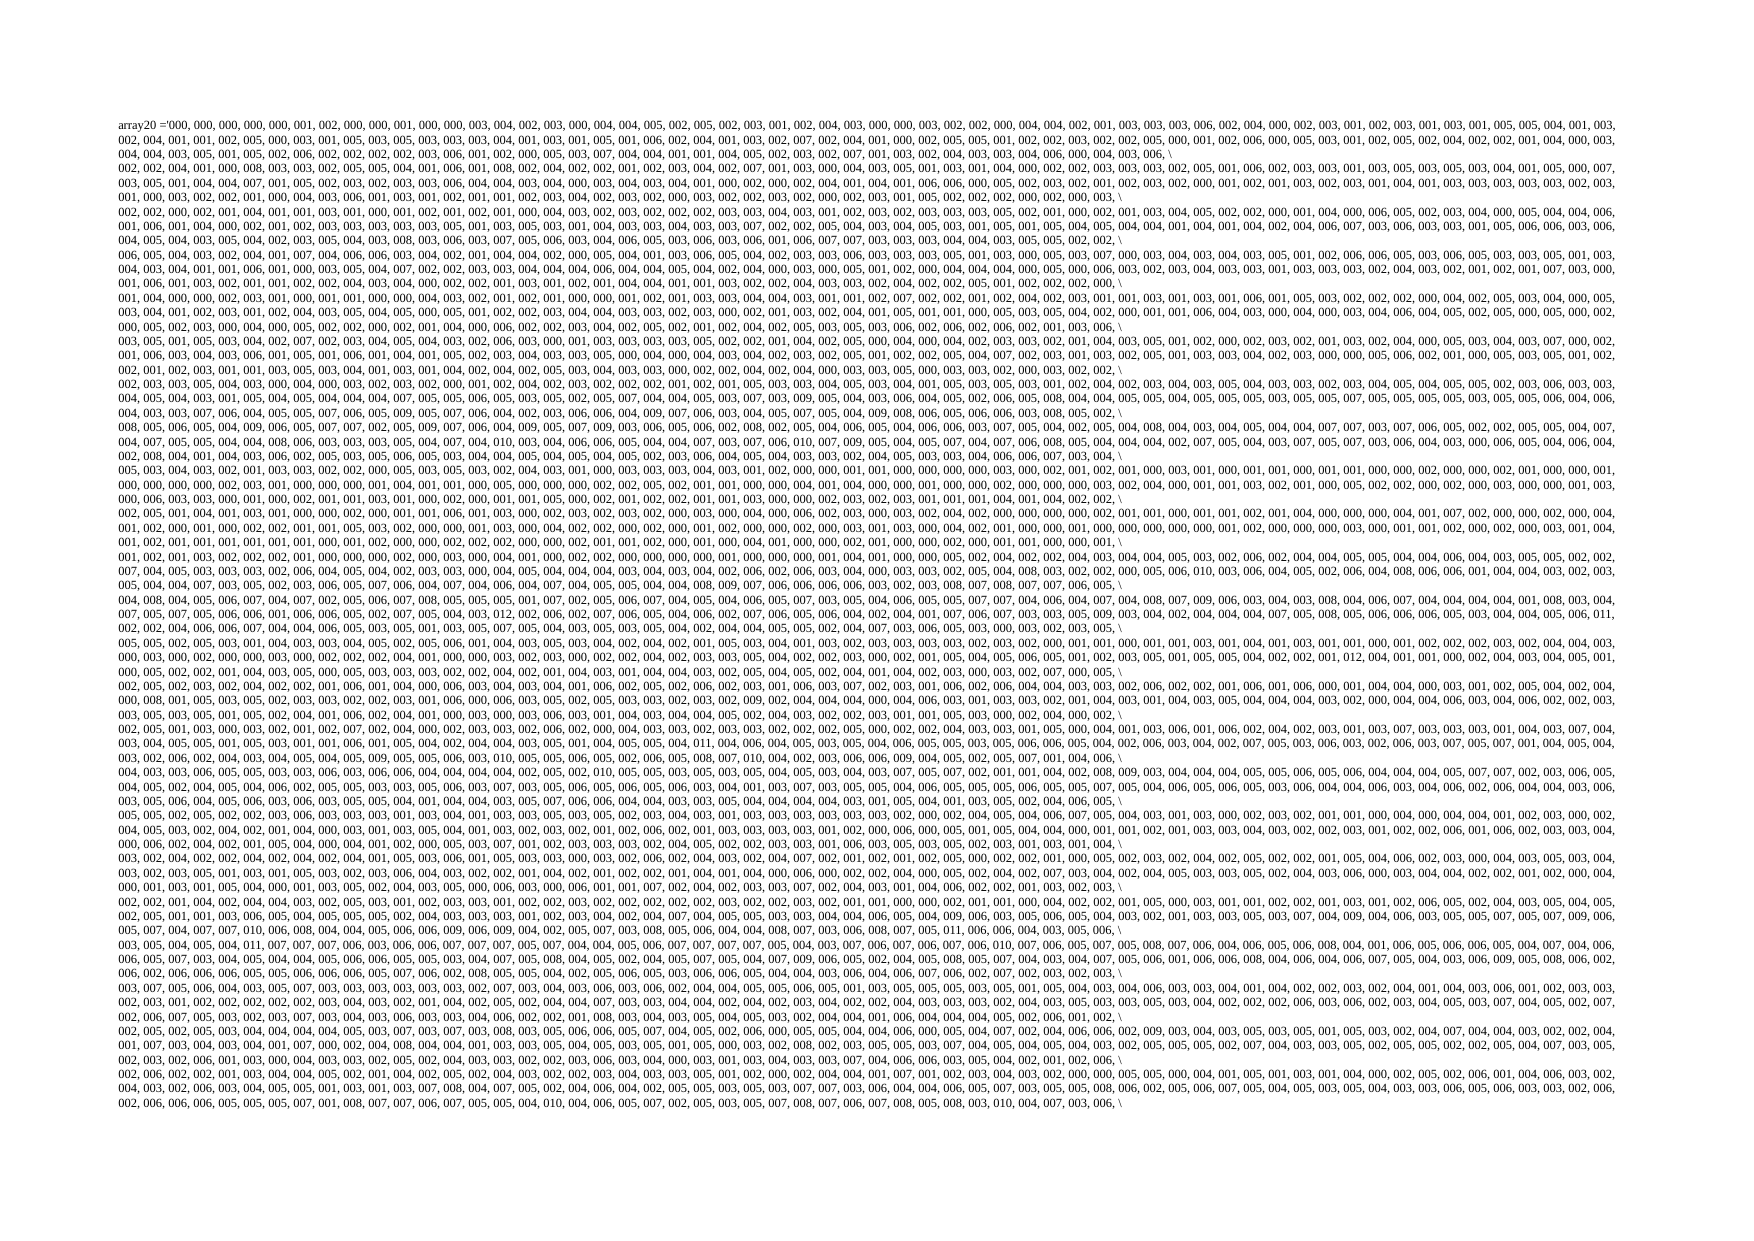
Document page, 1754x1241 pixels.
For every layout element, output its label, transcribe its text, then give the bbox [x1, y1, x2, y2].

text 002, 002, 004, 001, 000, 008, 003, 003, 002, 005, 005, 004, 001, 006, 001, 008, 002, 004, 002, 002, 001, 002, 003, 004, 002, 007, 001, 003, 000, 004, 003, 005, 001, 003, 001, 004, 000, 002, 002, 003, 003, 003, 002, 005, 001, 006, 002, 003, 003, 001, 003, 005, 003, 005, 003, 004, 001, 005, 000, 007, 003, 005, 001, 004, 004, 007, 001, 005, 002, 003, 002, 003, 003, 006, 004, 004, 003, 004, 000, 003, 004, 003, 004, 001, 000, 002, 000, 002, 004, 001, 004, 001, 006, 006, 000, 005, 002, 003, 002, 001, 002, 003, 002, 000, 001, 002, 001, 003, 002, 003, 001, 004, 001, 003, 003, 003, 003, 003, 002, 003, 001, 000, 003, 002, 002, 001, 000, 004, 003, 006, 001, 003, 001, 002, 001, 001, 002, 003, 004, 002, 003, 002, 000, 003, 002, 002, 003, 002, 000, 002, 003, 001, 005, 002, 002, 002, 000, 002, 000, 003, \ [118, 161, 1635, 204]
text 006, 005, 004, 003, 002, 004, 001, 007, 004, 006, 006, 003, 004, 002, 001, 004, 004, 002, 000, 005, 004, 001, 003, 006, 005, 004, 002, 003, 003, 006, 003, 003, 003, 005, 001, 003, 000, 005, 003, 007, 000, 003, 004, 003, 004, 003, 005, 001, 002, 006, 006, 005, 003, 006, 005, 003, 003, 005, 001, 003, 004, 003, 004, 001, 001, 006, 001, 000, 003, 005, 004, 007, 002, 002, 003, 003, 004, 004, 004, 006, 004, 004, 005, 004, 002, 004, 000, 003, 000, 005, 001, 002, 000, 004, 004, 004, 000, 005, 000, 006, 003, 002, 003, 004, 003, 003, 001, 003, 003, 003, 002, 004, 003, 002, 001, 002, 001, 007, 003, 000, 001, 006, 001, 003, 002, 001, 001, 002, 002, 004, 003, 004, 000, 002, 002, 001, 003, 001, 002, 001, 004, 004, 001, 001, 003, 002, 002, 004, 003, 003, 002, 004, 002, 002, 005, 001, 002, 002, 002, 000, \ [118, 247, 1635, 291]
text 002, 002, 000, 002, 001, 004, 001, 001, 003, 001, 000, 001, 002, 001, 002, 001, 000, 004, 003, 002, 003, 002, 002, 002, 003, 003, 004, 003, 001, 002, 003, 002, 003, 003, 003, 005, 002, 001, 000, 002, 001, 003, 004, 005, 002, 002, 000, 001, 004, 000, 006, 005, 002, 003, 004, 000, 005, 004, 004, 006, 001, 006, 001, 004, 000, 002, 001, 002, 003, 003, 003, 003, 003, 005, 001, 003, 005, 003, 001, 004, 003, 003, 004, 003, 003, 007, 002, 002, 005, 004, 003, 004, 005, 003, 001, 005, 001, 005, 004, 005, 004, 004, 001, 004, 001, 004, 002, 004, 006, 007, 003, 006, 003, 003, 001, 005, 006, 006, 003, 006, 004, 005, 004, 003, 005, 004, 002, 003, 005, 004, 003, 008, 003, 006, 003, 007, 005, 006, 003, 004, 006, 005, 003, 006, 003, 006, 001, 006, 007, 007, 003, 003, 003, 004, 004, 003, 005, 005, 002, 002, \ [118, 204, 1635, 247]
text 003, 005, 004, 005, 004, 011, 007, 007, 007, 006, 003, 006, 006, 007, 007, 007, 005, 007, 004, 004, 005, 006, 007, 007, 007, 007, 005, 004, 003, 007, 006, 007, 006, 007, 006, 010, 007, 006, 005, 007, 005, 008, 007, 006, 004, 006, 005, 006, 008, 004, 001, 006, 005, 006, 006, 005, 004, 007, 004, 006, 006, 005, 007, 003, 004, 005, 004, 004, 005, 006, 006, 005, 005, 003, 004, 007, 005, 008, 004, 005, 002, 004, 005, 007, 005, 004, 007, 009, 006, 005, 002, 004, 005, 008, 005, 007, 004, 003, 004, 007, 005, 006, 001, 006, 006, 008, 004, 006, 004, 006, 007, 005, 004, 003, 006, 009, 005, 008, 006, 002, 006, 002, 006, 006, 006, 005, 005, 006, 006, 006, 005, 007, 006, 002, 008, 005, 005, 004, 002, 005, 006, 005, 003, 006, 006, 005, 004, 004, 003, 006, 004, 006, 007, 006, 002, 007, 002, 003, 002, 003, \ [118, 937, 1635, 981]
text 004, 003, 003, 006, 005, 005, 003, 003, 006, 003, 006, 006, 004, 004, 004, 004, 002, 005, 002, 010, 005, 005, 003, 005, 003, 005, 004, 005, 003, 004, 003, 007, 005, 007, 002, 001, 001, 004, 002, 008, 009, 003, 004, 004, 004, 005, 005, 006, 005, 006, 004, 004, 004, 005, 007, 007, 002, 003, 006, 005, 004, 005, 002, 004, 005, 004, 006, 002, 005, 005, 003, 003, 005, 006, 003, 007, 003, 005, 006, 005, 006, 005, 006, 003, 004, 001, 003, 007, 003, 005, 005, 004, 006, 005, 005, 005, 006, 005, 005, 007, 005, 004, 006, 005, 006, 005, 003, 006, 004, 004, 006, 003, 004, 006, 002, 006, 004, 004, 003, 006, 003, 005, 006, 004, 005, 006, 003, 006, 003, 005, 005, 004, 001, 004, 004, 003, 005, 007, 006, 006, 004, 004, 003, 003, 005, 004, 004, 004, 004, 003, 001, 005, 004, 001, 003, 005, 002, 004, 006, 005, \ [118, 765, 1635, 808]
text 002, 005, 001, 004, 001, 003, 001, 000, 000, 002, 000, 001, 001, 006, 001, 003, 000, 002, 003, 002, 003, 002, 000, 003, 000, 004, 000, 006, 002, 003, 000, 003, 002, 004, 002, 000, 000, 000, 000, 002, 001, 001, 000, 001, 001, 002, 001, 004, 000, 000, 000, 004, 001, 007, 002, 000, 000, 002, 000, 004, 001, 002, 000, 001, 000, 002, 002, 001, 001, 005, 003, 002, 000, 000, 001, 003, 000, 004, 002, 002, 000, 002, 000, 001, 002, 000, 000, 002, 000, 003, 001, 003, 000, 004, 002, 001, 000, 000, 001, 000, 000, 000, 000, 000, 001, 002, 000, 000, 000, 003, 000, 001, 001, 002, 000, 002, 000, 003, 001, 004, 001, 002, 001, 001, 001, 001, 001, 001, 000, 001, 002, 000, 000, 002, 002, 002, 000, 000, 002, 001, 001, 002, 000, 001, 000, 004, 001, 000, 000, 002, 001, 000, 000, 002, 000, 001, 001, 000, 000, 001, \ [118, 506, 1635, 549]
text 003, 005, 001, 005, 003, 004, 002, 007, 002, 003, 004, 005, 004, 003, 002, 006, 003, 000, 001, 003, 003, 003, 003, 005, 002, 002, 001, 004, 002, 005, 000, 004, 000, 004, 002, 003, 003, 002, 001, 004, 003, 005, 001, 002, 000, 002, 003, 002, 001, 003, 002, 004, 000, 005, 003, 004, 003, 007, 000, 002, 001, 006, 003, 004, 003, 006, 001, 005, 001, 006, 001, 004, 001, 005, 002, 003, 004, 003, 003, 005, 000, 004, 000, 004, 003, 004, 002, 003, 002, 005, 001, 002, 002, 005, 004, 007, 002, 003, 001, 003, 002, 005, 001, 003, 003, 004, 002, 003, 000, 000, 005, 006, 002, 001, 000, 005, 003, 005, 001, 002, 002, 001, 002, 003, 001, 001, 003, 005, 003, 004, 001, 003, 001, 004, 002, 004, 002, 005, 003, 004, 003, 003, 000, 002, 002, 004, 002, 004, 000, 003, 003, 005, 000, 003, 003, 002, 000, 003, 002, 002, \ [118, 334, 1635, 377]
text 005, 005, 002, 005, 003, 001, 004, 003, 003, 004, 005, 002, 005, 006, 001, 004, 003, 005, 003, 004, 002, 004, 002, 001, 005, 003, 004, 001, 003, 002, 003, 003, 003, 003, 002, 003, 002, 000, 001, 001, 000, 001, 001, 003, 001, 004, 001, 003, 001, 001, 000, 001, 002, 002, 002, 003, 002, 004, 004, 003, 000, 003, 000, 002, 000, 000, 003, 000, 002, 002, 002, 004, 001, 000, 000, 003, 002, 003, 000, 002, 002, 004, 002, 003, 003, 005, 004, 002, 002, 003, 000, 002, 001, 005, 004, 005, 006, 005, 001, 002, 003, 005, 001, 005, 005, 004, 002, 002, 001, 012, 004, 001, 001, 000, 002, 004, 003, 004, 005, 001, 000, 005, 002, 002, 001, 004, 003, 005, 000, 005, 003, 003, 003, 002, 002, 004, 002, 001, 004, 003, 001, 004, 004, 003, 002, 005, 004, 005, 002, 004, 001, 004, 002, 003, 000, 003, 002, 007, 000, 005, \ [118, 636, 1635, 679]
text 003, 002, 004, 002, 002, 004, 002, 004, 002, 004, 001, 005, 003, 006, 001, 005, 003, 003, 000, 003, 002, 006, 002, 004, 003, 002, 004, 007, 002, 001, 002, 001, 002, 005, 000, 002, 002, 001, 000, 005, 002, 003, 002, 004, 002, 005, 002, 002, 001, 005, 004, 006, 002, 003, 000, 004, 003, 005, 003, 004, 003, 002, 003, 005, 001, 003, 001, 005, 003, 002, 003, 006, 004, 003, 002, 002, 001, 004, 002, 001, 002, 002, 001, 004, 001, 004, 000, 006, 000, 002, 002, 004, 000, 005, 002, 004, 002, 007, 003, 004, 002, 004, 005, 003, 003, 005, 002, 004, 003, 006, 000, 003, 004, 004, 002, 002, 001, 002, 000, 004, 000, 001, 003, 001, 005, 004, 000, 001, 003, 005, 002, 004, 003, 005, 000, 006, 003, 000, 006, 001, 001, 007, 002, 004, 002, 003, 003, 007, 002, 004, 003, 001, 004, 006, 002, 002, 001, 003, 002, 003, \ [118, 851, 1635, 894]
text 002, 002, 001, 004, 002, 004, 004, 003, 002, 005, 003, 001, 002, 003, 003, 001, 002, 002, 003, 002, 002, 002, 002, 002, 003, 002, 002, 003, 002, 001, 001, 000, 000, 002, 001, 001, 000, 004, 002, 002, 001, 005, 000, 003, 001, 001, 002, 002, 001, 003, 001, 002, 006, 005, 002, 004, 003, 005, 004, 005, 002, 005, 001, 001, 003, 006, 005, 004, 005, 005, 005, 002, 004, 003, 003, 003, 001, 002, 003, 004, 002, 004, 007, 004, 005, 005, 003, 003, 004, 004, 006, 005, 004, 009, 006, 003, 005, 006, 005, 004, 003, 002, 001, 003, 003, 005, 003, 007, 004, 009, 004, 006, 003, 005, 005, 007, 005, 007, 009, 006, 005, 007, 004, 007, 007, 010, 006, 008, 004, 004, 005, 006, 006, 009, 006, 009, 004, 002, 005, 007, 003, 008, 005, 006, 004, 004, 008, 007, 003, 006, 008, 007, 005, 011, 006, 006, 004, 003, 005, 006, \ [118, 894, 1635, 937]
text 002, 006, 002, 002, 001, 003, 004, 004, 005, 002, 001, 004, 002, 005, 002, 004, 003, 002, 002, 003, 004, 003, 003, 005, 001, 002, 000, 002, 004, 004, 001, 007, 001, 002, 003, 004, 003, 002, 000, 000, 005, 005, 000, 004, 001, 005, 001, 003, 001, 004, 000, 002, 005, 002, 006, 001, 004, 006, 003, 002, 004, 003, 002, 006, 003, 004, 005, 005, 001, 003, 001, 003, 007, 008, 004, 007, 005, 002, 004, 006, 004, 002, 005, 005, 003, 005, 003, 007, 007, 003, 006, 004, 004, 006, 005, 007, 003, 005, 005, 008, 006, 002, 005, 006, 007, 005, 004, 005, 003, 005, 004, 003, 003, 006, 005, 006, 003, 003, 002, 006, 002, 006, 006, 006, 005, 005, 005, 007, 001, 008, 007, 007, 006, 007, 005, 005, 004, 010, 004, 006, 005, 007, 002, 005, 003, 005, 007, 008, 007, 006, 007, 008, 005, 008, 003, 010, 004, 007, 003, 006, \ [118, 1067, 1635, 1110]
text 008, 005, 006, 005, 004, 009, 006, 005, 007, 007, 002, 005, 009, 007, 006, 004, 009, 005, 007, 009, 003, 006, 005, 006, 002, 008, 002, 005, 004, 006, 005, 004, 006, 006, 003, 007, 005, 004, 002, 005, 004, 008, 004, 003, 004, 005, 004, 004, 007, 007, 003, 007, 006, 005, 002, 002, 005, 005, 004, 007, 004, 007, 005, 005, 004, 004, 008, 006, 003, 003, 003, 005, 004, 007, 004, 010, 003, 004, 006, 006, 005, 004, 004, 007, 003, 007, 006, 010, 007, 009, 005, 004, 005, 007, 004, 007, 006, 008, 005, 004, 004, 004, 002, 007, 005, 004, 003, 007, 005, 007, 003, 006, 004, 003, 000, 006, 005, 004, 006, 004, 002, 008, 004, 001, 004, 003, 006, 002, 005, 003, 005, 006, 005, 003, 004, 004, 005, 004, 005, 004, 005, 002, 003, 006, 004, 005, 004, 003, 003, 002, 004, 005, 003, 003, 004, 006, 006, 007, 003, 004, \ [118, 420, 1635, 463]
text 005, 005, 002, 005, 002, 002, 003, 006, 003, 003, 003, 001, 003, 004, 001, 003, 003, 005, 003, 005, 002, 003, 004, 003, 001, 003, 003, 003, 003, 003, 003, 002, 000, 002, 004, 005, 004, 006, 007, 005, 004, 003, 001, 003, 000, 002, 003, 002, 001, 001, 000, 004, 000, 004, 004, 001, 002, 003, 000, 002, 004, 005, 003, 002, 004, 002, 001, 004, 000, 003, 001, 003, 005, 004, 001, 003, 002, 003, 002, 001, 002, 006, 002, 001, 003, 003, 003, 003, 001, 002, 000, 006, 000, 005, 001, 005, 004, 004, 000, 001, 001, 002, 001, 003, 003, 004, 003, 002, 002, 003, 001, 002, 002, 006, 001, 006, 002, 003, 003, 004, 000, 006, 002, 004, 002, 001, 005, 004, 000, 004, 001, 002, 000, 005, 003, 007, 001, 002, 003, 003, 003, 002, 004, 005, 002, 002, 003, 003, 001, 006, 003, 005, 003, 005, 002, 003, 001, 003, 001, 004, \ [118, 808, 1635, 851]
text 001, 004, 000, 000, 002, 003, 001, 000, 001, 001, 000, 000, 004, 003, 002, 001, 002, 001, 000, 000, 001, 002, 001, 003, 003, 004, 004, 003, 001, 001, 002, 007, 002, 002, 001, 002, 004, 002, 003, 001, 001, 003, 001, 003, 001, 006, 001, 005, 003, 002, 002, 002, 000, 004, 002, 005, 003, 004, 000, 005, 003, 004, 001, 002, 003, 001, 002, 004, 003, 005, 004, 005, 000, 005, 001, 002, 002, 003, 004, 004, 003, 003, 002, 003, 000, 002, 001, 003, 002, 004, 001, 005, 001, 001, 000, 005, 003, 005, 004, 002, 000, 001, 001, 006, 004, 003, 000, 004, 000, 003, 004, 006, 004, 005, 002, 005, 000, 005, 000, 002, 000, 005, 002, 003, 000, 004, 000, 005, 002, 002, 000, 002, 001, 004, 000, 006, 002, 002, 003, 004, 002, 005, 002, 001, 002, 004, 002, 005, 003, 005, 003, 006, 002, 006, 002, 006, 002, 001, 003, 006, \ [118, 291, 1635, 334]
text 002, 005, 001, 003, 000, 003, 002, 001, 002, 007, 002, 004, 000, 002, 003, 003, 002, 006, 002, 000, 004, 003, 003, 002, 003, 003, 002, 002, 002, 005, 000, 002, 002, 004, 003, 003, 001, 005, 000, 004, 001, 003, 006, 001, 006, 002, 004, 002, 003, 001, 003, 007, 003, 003, 003, 001, 004, 003, 007, 004, 003, 004, 005, 005, 001, 005, 003, 001, 001, 006, 001, 005, 004, 002, 004, 004, 003, 005, 001, 004, 005, 005, 004, 011, 004, 006, 004, 005, 003, 005, 004, 006, 005, 005, 003, 005, 006, 006, 005, 004, 002, 006, 003, 004, 002, 007, 005, 003, 006, 003, 002, 006, 003, 007, 005, 007, 001, 004, 005, 004, 003, 002, 006, 002, 004, 003, 004, 005, 004, 005, 009, 005, 005, 006, 003, 010, 005, 005, 006, 005, 002, 006, 005, 008, 007, 010, 004, 002, 003, 006, 006, 009, 004, 005, 002, 005, 007, 001, 004, 006, \ [118, 722, 1635, 765]
text 001, 002, 001, 003, 002, 002, 002, 001, 000, 000, 000, 002, 000, 003, 000, 004, 001, 000, 002, 002, 000, 000, 000, 000, 001, 000, 000, 000, 001, 004, 001, 000, 000, 005, 002, 004, 002, 002, 004, 003, 004, 004, 005, 003, 002, 006, 002, 004, 004, 005, 005, 004, 004, 006, 004, 003, 005, 005, 002, 002, 007, 004, 005, 003, 003, 003, 002, 006, 004, 005, 004, 002, 003, 003, 000, 004, 005, 004, 004, 004, 003, 004, 003, 004, 002, 006, 002, 006, 003, 004, 000, 003, 003, 002, 005, 004, 008, 003, 002, 002, 000, 005, 006, 010, 003, 006, 004, 005, 002, 006, 004, 008, 006, 006, 001, 004, 004, 003, 002, 003, 005, 004, 004, 007, 003, 005, 002, 003, 006, 005, 007, 006, 004, 007, 004, 006, 004, 007, 004, 005, 005, 004, 004, 008, 009, 007, 006, 006, 006, 006, 003, 002, 003, 008, 007, 008, 007, 007, 006, 005, \ [118, 549, 1635, 592]
text 002, 003, 003, 005, 004, 003, 000, 004, 000, 003, 002, 003, 002, 000, 001, 002, 004, 002, 003, 002, 002, 002, 001, 002, 001, 005, 003, 003, 004, 005, 003, 004, 001, 005, 003, 005, 003, 001, 002, 004, 002, 003, 004, 003, 005, 004, 003, 003, 002, 003, 004, 005, 004, 005, 005, 002, 003, 006, 003, 003, 004, 005, 004, 003, 001, 005, 004, 005, 004, 004, 004, 007, 005, 005, 006, 005, 003, 005, 002, 005, 007, 004, 004, 005, 003, 007, 003, 009, 005, 004, 003, 006, 004, 005, 002, 006, 005, 008, 004, 004, 005, 005, 004, 005, 005, 005, 003, 005, 005, 007, 005, 005, 005, 005, 003, 005, 005, 006, 004, 006, 004, 003, 003, 007, 006, 004, 005, 005, 007, 006, 005, 009, 005, 007, 006, 004, 002, 003, 006, 006, 004, 009, 007, 006, 003, 004, 005, 007, 005, 004, 009, 008, 006, 005, 006, 006, 003, 008, 005, 002, \ [118, 377, 1635, 420]
text 002, 005, 002, 003, 002, 004, 002, 002, 001, 006, 001, 004, 000, 006, 003, 004, 003, 004, 001, 006, 002, 005, 002, 006, 002, 003, 001, 006, 003, 007, 002, 003, 001, 006, 002, 006, 004, 004, 003, 003, 002, 006, 002, 002, 001, 006, 001, 006, 000, 001, 004, 004, 000, 003, 001, 002, 005, 004, 002, 004, 000, 008, 001, 005, 003, 005, 002, 003, 003, 002, 002, 003, 001, 006, 000, 006, 003, 005, 002, 005, 003, 003, 002, 003, 002, 009, 002, 004, 004, 004, 000, 004, 006, 003, 001, 003, 003, 002, 001, 004, 003, 001, 004, 003, 005, 004, 004, 004, 003, 002, 000, 004, 004, 006, 003, 004, 006, 002, 002, 003, 003, 005, 003, 005, 001, 005, 002, 004, 001, 006, 002, 004, 001, 000, 003, 000, 003, 006, 003, 001, 004, 003, 004, 004, 005, 002, 004, 003, 002, 002, 003, 001, 001, 005, 003, 000, 002, 004, 000, 002, \ [118, 679, 1635, 722]
text 005, 003, 004, 003, 002, 001, 003, 003, 002, 002, 000, 005, 003, 005, 003, 002, 004, 003, 001, 000, 003, 003, 003, 004, 003, 001, 002, 000, 000, 001, 001, 000, 000, 000, 000, 003, 000, 002, 001, 002, 001, 000, 003, 001, 000, 001, 001, 000, 001, 001, 000, 000, 002, 000, 000, 002, 001, 000, 000, 001, 000, 000, 000, 000, 002, 003, 001, 000, 000, 000, 001, 004, 001, 001, 000, 005, 000, 000, 000, 002, 002, 005, 002, 001, 001, 000, 000, 004, 001, 004, 000, 000, 001, 000, 000, 002, 000, 000, 000, 003, 002, 004, 000, 001, 001, 003, 002, 001, 000, 005, 002, 002, 000, 002, 000, 003, 000, 000, 001, 003, 000, 006, 003, 003, 000, 001, 000, 002, 001, 001, 003, 001, 000, 002, 000, 001, 001, 005, 000, 002, 001, 002, 002, 001, 001, 003, 000, 000, 002, 003, 002, 003, 001, 001, 001, 004, 001, 004, 002, 002, \ [118, 463, 1635, 506]
text 004, 008, 004, 005, 006, 007, 004, 007, 002, 005, 006, 007, 008, 005, 005, 005, 001, 007, 002, 005, 006, 007, 004, 005, 004, 006, 005, 007, 003, 005, 004, 006, 005, 005, 007, 007, 004, 006, 004, 007, 004, 008, 007, 009, 006, 003, 004, 003, 008, 004, 006, 007, 004, 004, 004, 004, 001, 008, 003, 004, 007, 005, 007, 005, 006, 006, 001, 006, 006, 005, 002, 007, 005, 004, 003, 012, 002, 006, 002, 007, 006, 005, 004, 006, 002, 007, 006, 005, 006, 004, 002, 004, 001, 007, 006, 007, 003, 003, 005, 009, 003, 004, 002, 004, 004, 004, 007, 005, 008, 005, 006, 006, 006, 005, 003, 004, 004, 005, 006, 011, 002, 002, 004, 006, 006, 007, 004, 004, 006, 005, 003, 005, 001, 003, 005, 007, 005, 004, 003, 005, 003, 005, 004, 002, 004, 004, 005, 005, 002, 004, 007, 003, 006, 005, 003, 000, 003, 002, 003, 005, \ [118, 592, 1635, 636]
text array20 ='000, 000, 000, 000, 000, 001, 002, 000, 000, 001, 000, 000, 003, 004, 002, 003, 000, 004, 004, 005, 002, 005, 002, 003, 001, 002, 004, 003, 000, 000, 003, 002, 002, 000, 004, 004, 002, 001, 003, 003, 003, 006, 002, 004, 000, 002, 003, 001, 002, 003, 001, 003, 001, 005, 005, 004, 001, 003, 002, 004, 001, 001, 002, 005, 000, 003, 001, 005, 003, 005, 003, 003, 003, 004, 001, 003, 001, 005, 001, 006, 002, 004, 001, 003, 002, 007, 002, 004, 001, 000, 002, 005, 005, 001, 002, 002, 003, 002, 002, 005, 000, 001, 002, 006, 000, 005, 003, 001, 002, 005, 002, 004, 002, 002, 001, 004, 000, 003, 004, 004, 003, 005, 001, 005, 002, 006, 002, 002, 002, 002, 003, 006, 001, 002, 000, 005, 003, 007, 004, 004, 001, 001, 004, 005, 002, 003, 002, 007, 001, 003, 002, 004, 003, 003, 004, 006, 000, 004, 003, 006, \ [118, 118, 1635, 161]
text 002, 005, 002, 005, 003, 004, 004, 004, 004, 005, 003, 007, 003, 007, 003, 008, 003, 005, 006, 006, 005, 007, 004, 005, 002, 006, 000, 005, 005, 004, 004, 006, 000, 005, 004, 007, 002, 004, 006, 006, 002, 009, 003, 004, 003, 005, 003, 005, 001, 005, 003, 002, 004, 007, 004, 004, 003, 002, 002, 004, 001, 007, 003, 004, 003, 004, 001, 007, 000, 002, 004, 008, 004, 004, 001, 003, 003, 005, 004, 005, 003, 005, 001, 005, 000, 003, 002, 008, 002, 003, 005, 005, 003, 007, 004, 005, 004, 005, 004, 003, 002, 005, 005, 005, 002, 007, 004, 003, 003, 005, 002, 005, 005, 002, 002, 005, 004, 007, 003, 005, 002, 003, 002, 006, 001, 003, 000, 004, 003, 003, 002, 005, 002, 004, 003, 003, 002, 002, 003, 006, 003, 004, 000, 003, 001, 003, 004, 003, 003, 007, 004, 006, 006, 003, 005, 004, 002, 001, 002, 006, \ [118, 1024, 1635, 1067]
text 003, 007, 005, 006, 004, 003, 005, 007, 003, 003, 003, 003, 003, 003, 002, 007, 003, 004, 003, 006, 003, 006, 002, 004, 004, 005, 005, 006, 005, 001, 003, 005, 005, 005, 003, 005, 001, 005, 004, 003, 004, 006, 003, 003, 004, 001, 004, 002, 002, 003, 002, 004, 001, 004, 003, 006, 001, 002, 003, 003, 002, 003, 001, 002, 002, 002, 002, 002, 003, 004, 003, 002, 001, 004, 002, 005, 002, 004, 004, 007, 003, 003, 004, 004, 002, 004, 002, 003, 004, 002, 002, 004, 003, 003, 003, 002, 004, 003, 005, 003, 003, 005, 003, 004, 002, 002, 002, 006, 003, 006, 002, 003, 004, 005, 003, 007, 004, 005, 002, 007, 002, 006, 007, 005, 003, 002, 003, 007, 003, 004, 003, 006, 003, 003, 004, 006, 002, 002, 001, 008, 003, 004, 003, 005, 004, 005, 003, 002, 004, 004, 001, 006, 004, 004, 004, 005, 002, 006, 001, 002, \ [118, 981, 1635, 1024]
